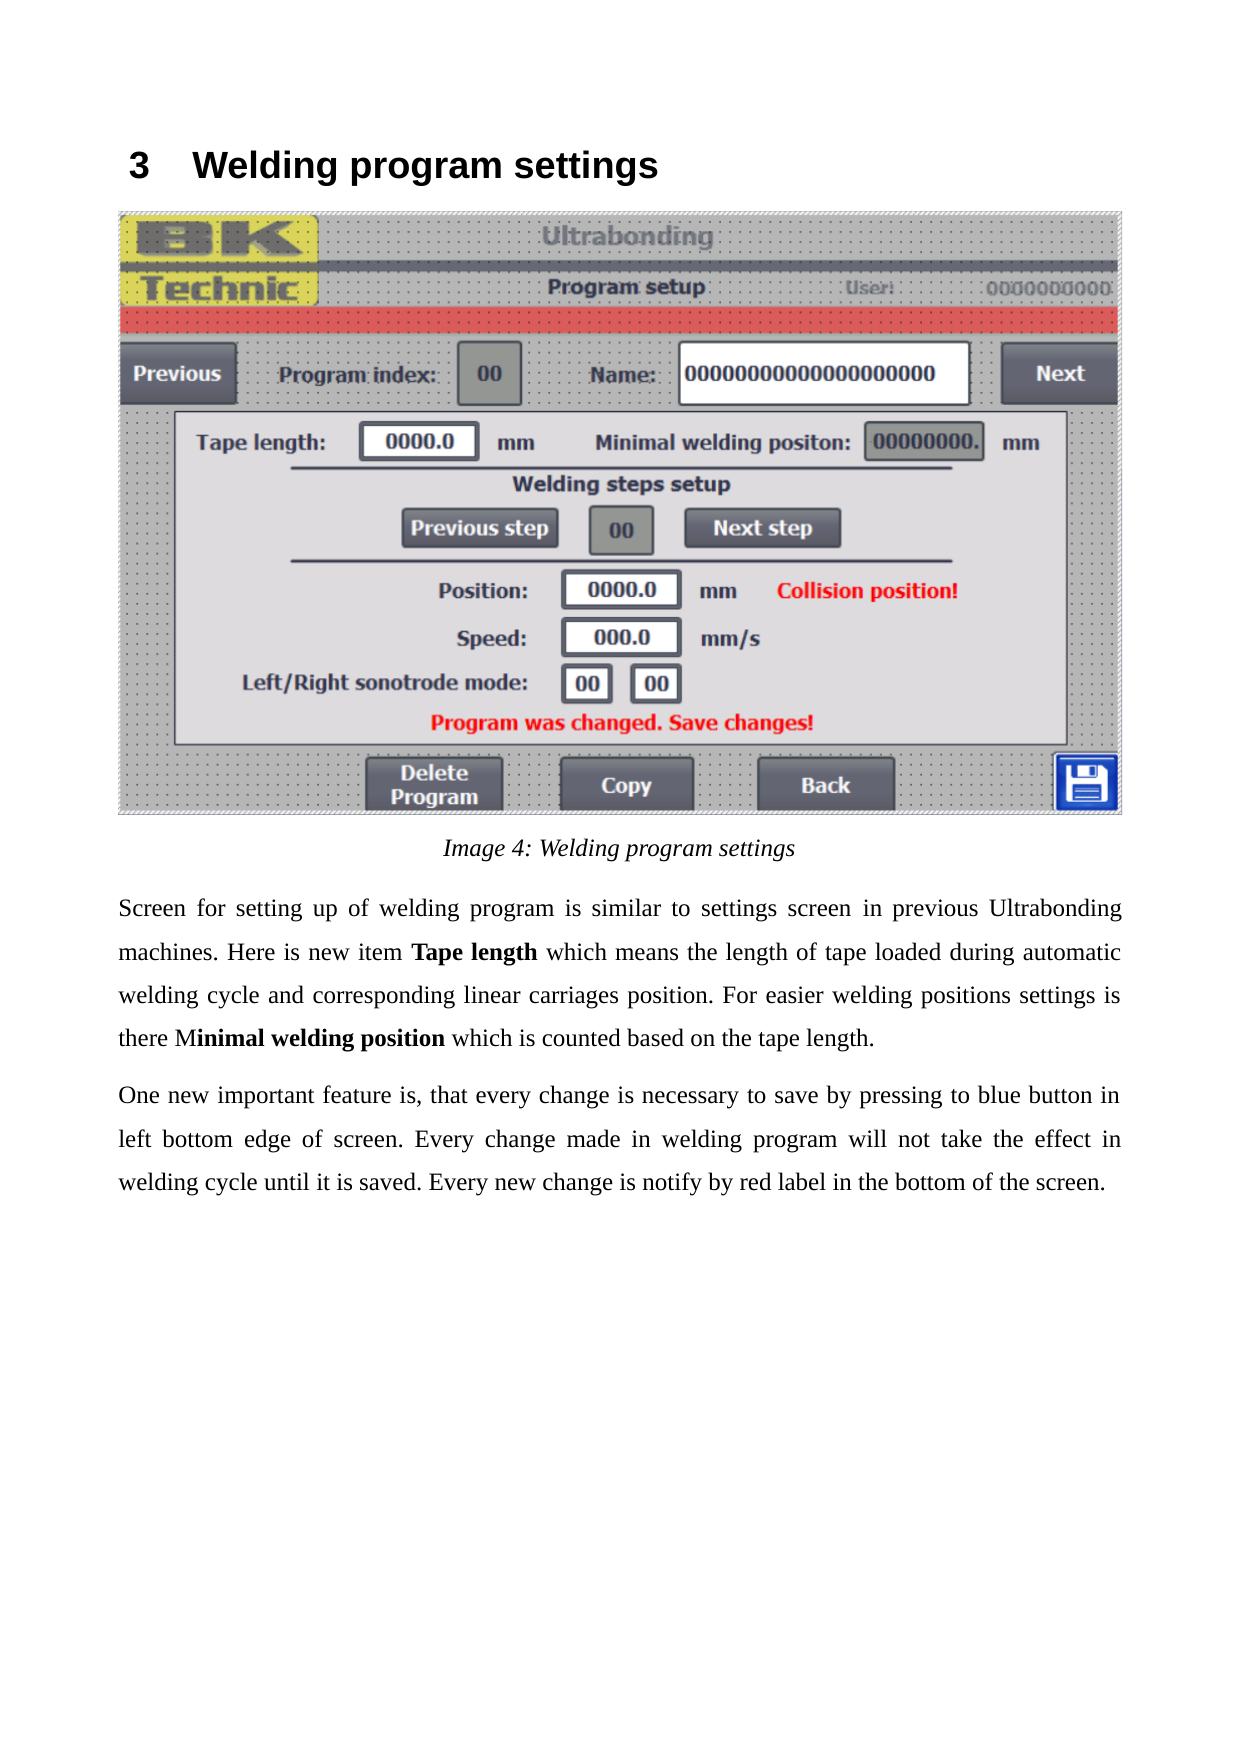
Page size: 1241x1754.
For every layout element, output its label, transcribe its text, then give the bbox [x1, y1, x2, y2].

subtitle Welding program settings [118, 143, 1122, 187]
text Image 4: Welding program settings [118, 815, 1122, 861]
text [118, 199, 1122, 211]
text Screen for setting up of welding program is similar to settings screen in previous Ultrabonding machines. Here is new item Tape length which means the length of tape loaded during automatic welding cycle and corresponding linear carriages position. For easier welding positions settings is there Minimal welding position which is counted based on the tape length. [118, 861, 1122, 1052]
text One new important feature is, that every change is necessary to save by pressing to blue button in left bottom edge of screen. Every change made in welding program will not take the effect in welding cycle until it is saved. Every new change is notify by red label in the bottom of the screen. [118, 1081, 1122, 1196]
picture [118, 211, 1123, 815]
